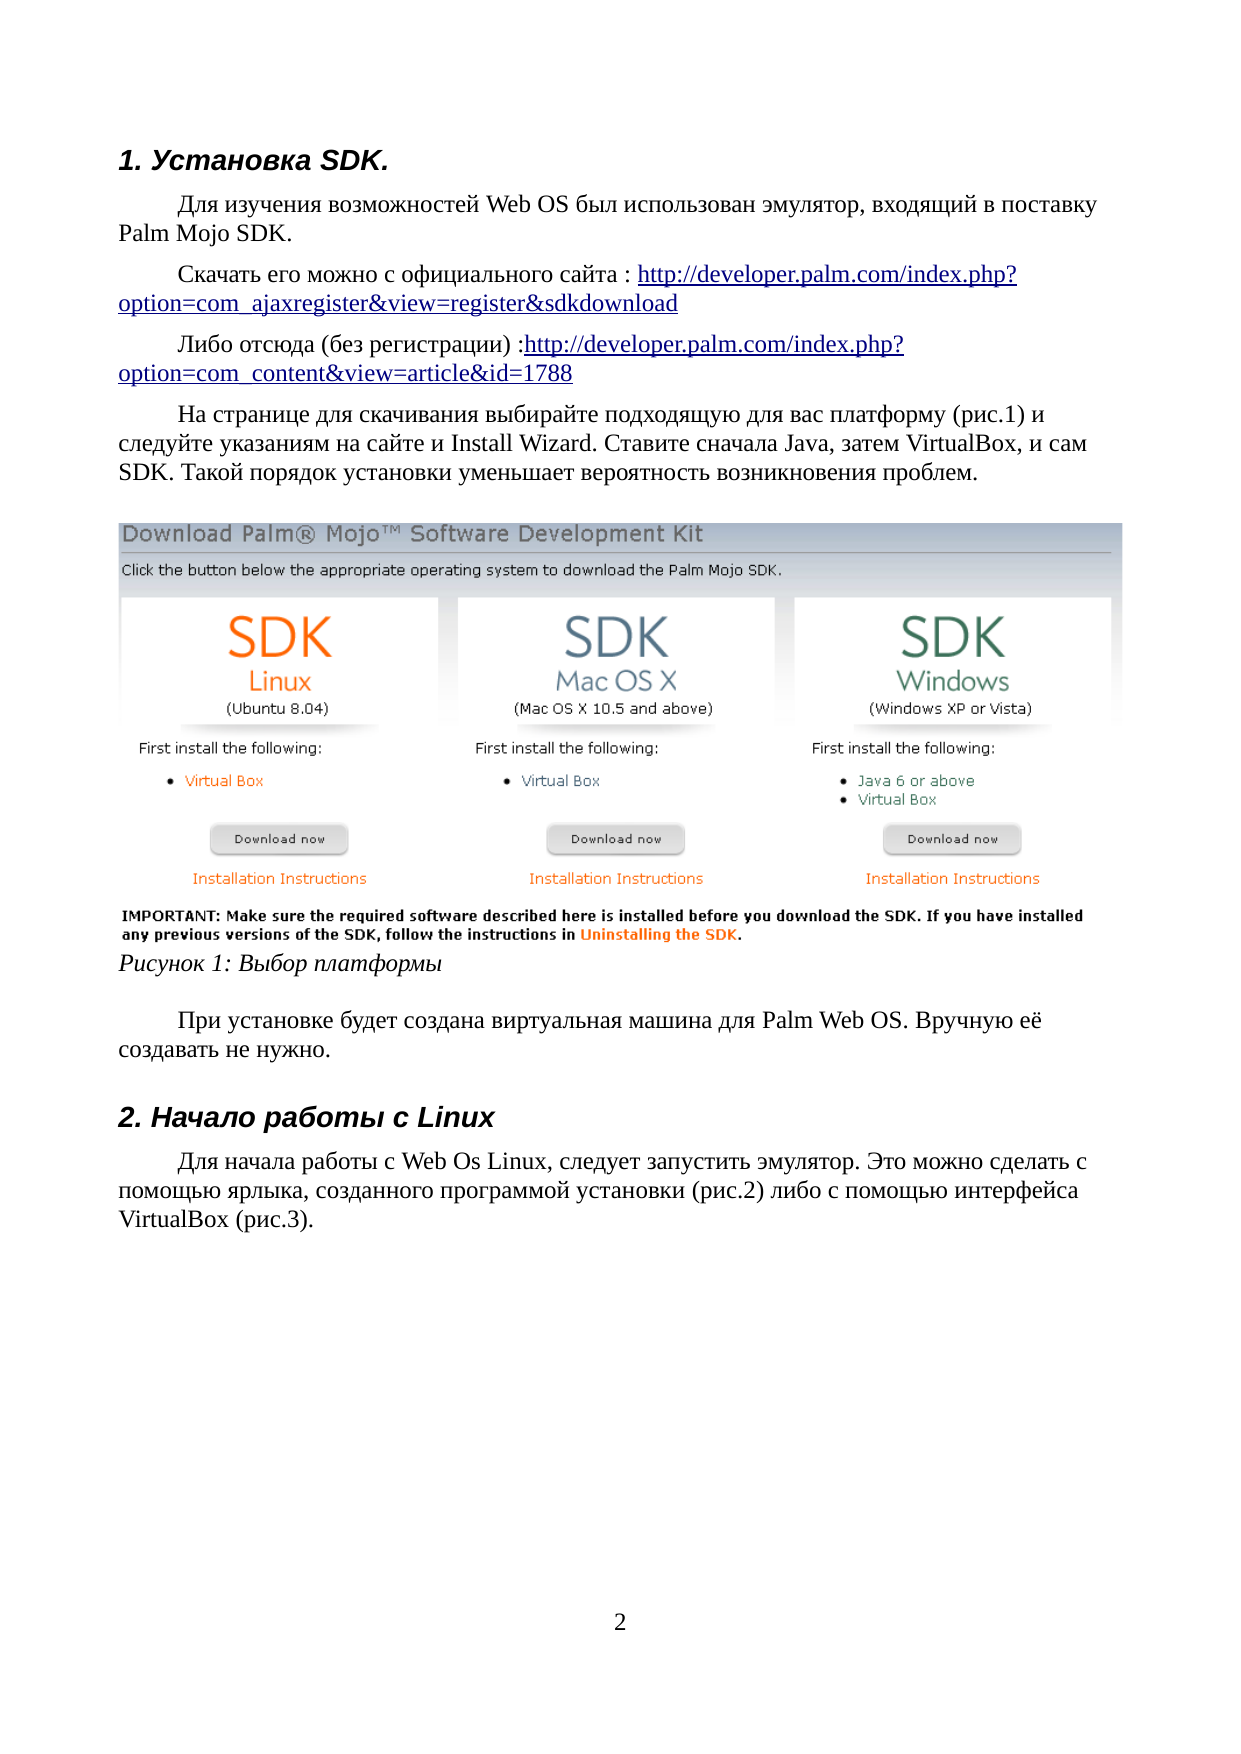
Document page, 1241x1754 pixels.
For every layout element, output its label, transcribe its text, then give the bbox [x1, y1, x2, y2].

subtitle 1. Установка SDK. [118, 143, 1122, 177]
text Для изучения возможностей Web OS был использован эмулятор, входящий в поставку Palm Mojo SDK. [118, 189, 1122, 247]
text Рисунок 1: Выбор платформы [118, 948, 1122, 976]
text На странице для скачивания выбирайте подходящую для вас платформу (рис.1) и следуйте указаниям на сайте и Install Wizard. Ставите сначала Java, затем VirtualBox, и сам SDK. Такой порядок установки уменьшает вероятность возникновения проблем. [118, 399, 1122, 485]
text Скачать его можно с официального сайта : http://developer.palm.com/index.php?option=com_ajaxregister&view=register&sdkdownload [118, 259, 1122, 317]
text При установке будет создана виртуальная машина для Palm Web OS. Вручную её создавать не нужно. [118, 976, 1122, 1063]
subtitle 2. Начало работы с Linux [118, 1100, 1122, 1134]
text Либо отсюда (без регистрации) :http://developer.palm.com/index.php?option=com_content&view=article&id=1788 [118, 329, 1122, 387]
text Для начала работы с Web Os Linux, следует запустить эмулятор. Это можно сделать с помощью ярлыка, созданного программой установки (рис.2) либо с помощью интерфейса VirtualBox (рис.3). [118, 1146, 1122, 1232]
picture [118, 523, 1123, 948]
text [118, 498, 1122, 523]
